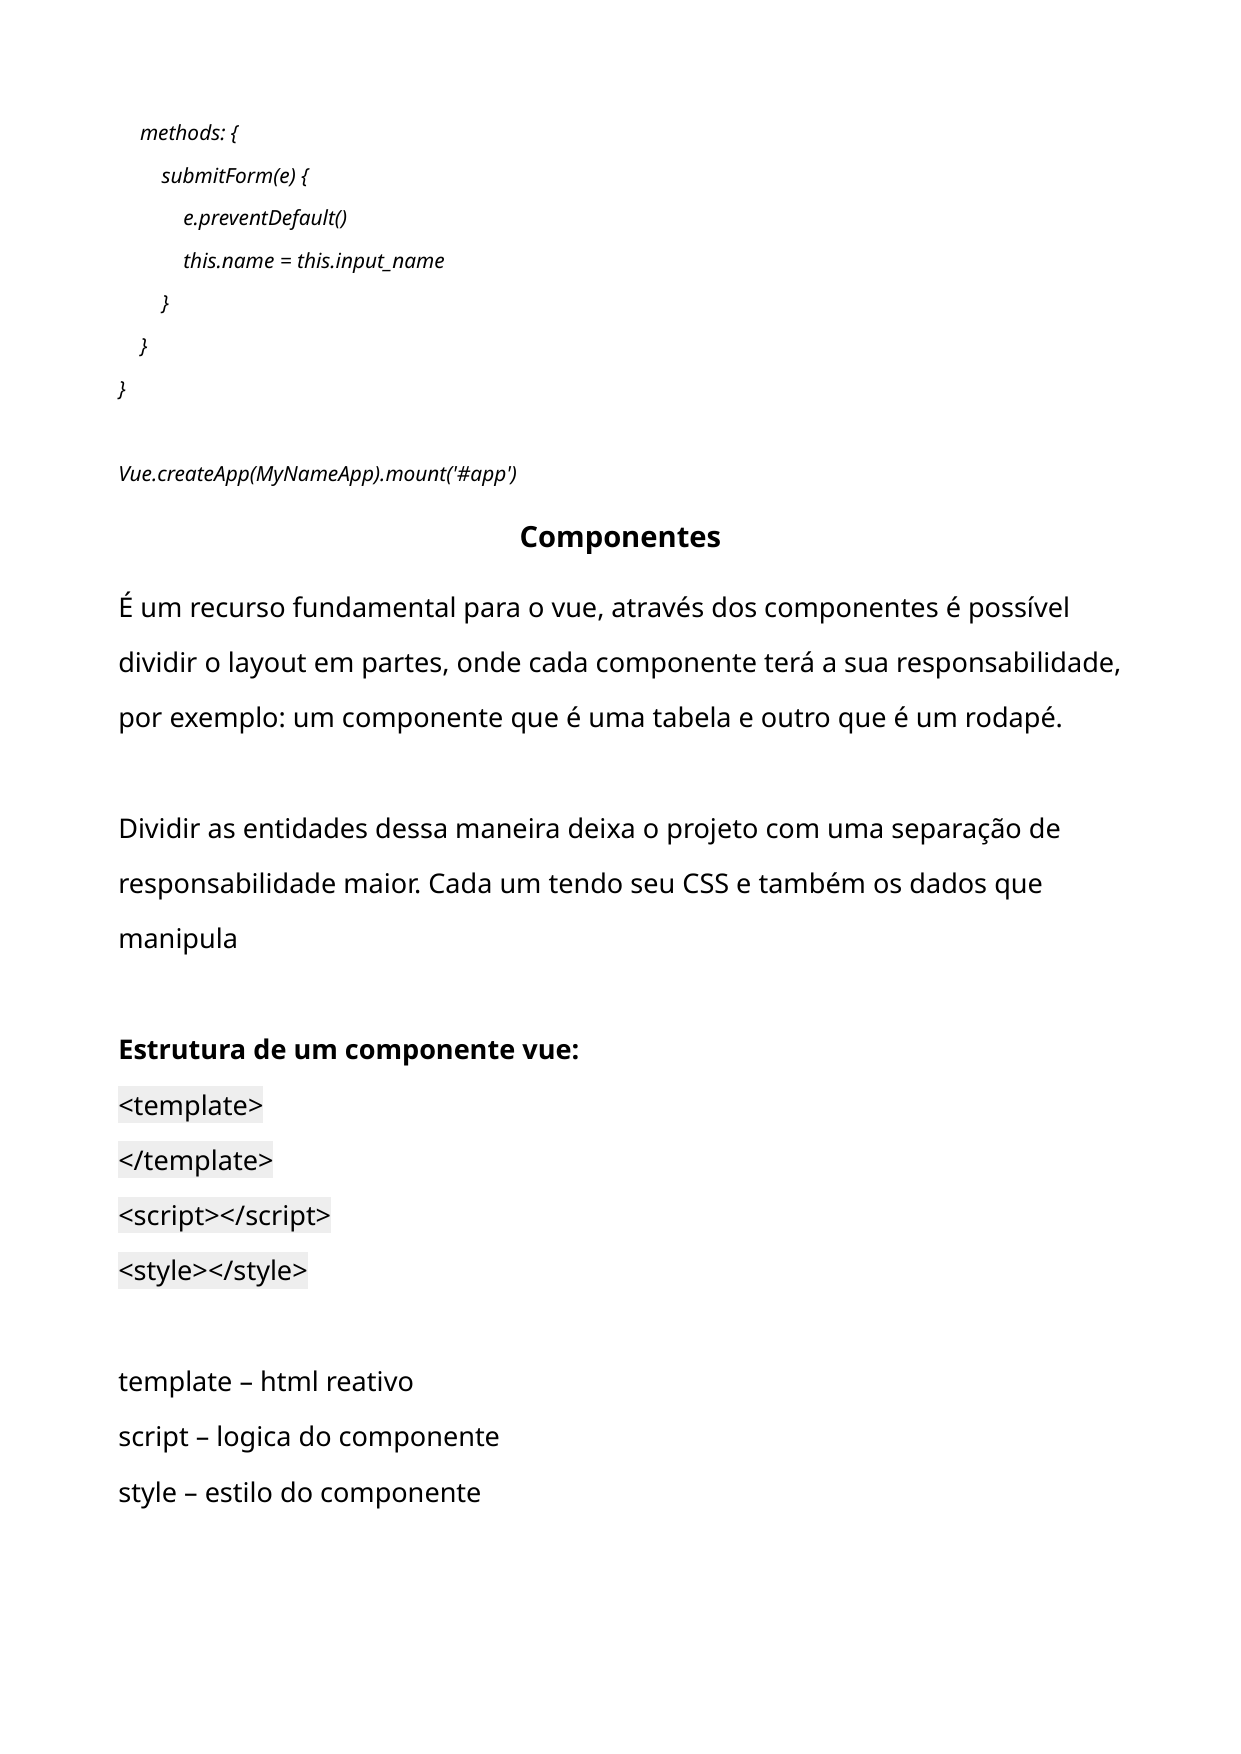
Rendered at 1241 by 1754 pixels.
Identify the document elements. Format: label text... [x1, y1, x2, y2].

text } [118, 374, 1122, 402]
text methods: { [118, 118, 1122, 147]
text e.preventDefault() [118, 203, 1122, 232]
text script – logica do componente [118, 1418, 1122, 1455]
text Dividir as entidades dessa maneira deixa o projeto com uma separação de responsabilidade maior. Cada um tendo seu CSS e também os dados que manipula [118, 809, 1122, 957]
text <template> [118, 1086, 1122, 1123]
text template – html reativo [118, 1362, 1122, 1399]
text Vue.createApp(MyNameApp).mount('#app') [118, 459, 1122, 487]
text <script></script> [118, 1197, 1122, 1233]
text <style></style> [118, 1252, 1122, 1289]
text this.name = this.input_name [118, 246, 1122, 274]
text submitForm(e) { [118, 161, 1122, 189]
subtitle Componentes [118, 516, 1122, 556]
text } [118, 331, 1122, 359]
text Estrutura de um componente vue: [118, 1031, 1122, 1067]
text É um recurso fundamental para o vue, através dos componentes é possível dividir o layout em partes, onde cada componente terá a sua responsabilidade, por exemplo: um componente que é uma tabela e outro que é um rodapé. [118, 588, 1122, 736]
text </template> [118, 1141, 1122, 1178]
text style – estilo do componente [118, 1473, 1122, 1510]
text } [118, 288, 1122, 317]
